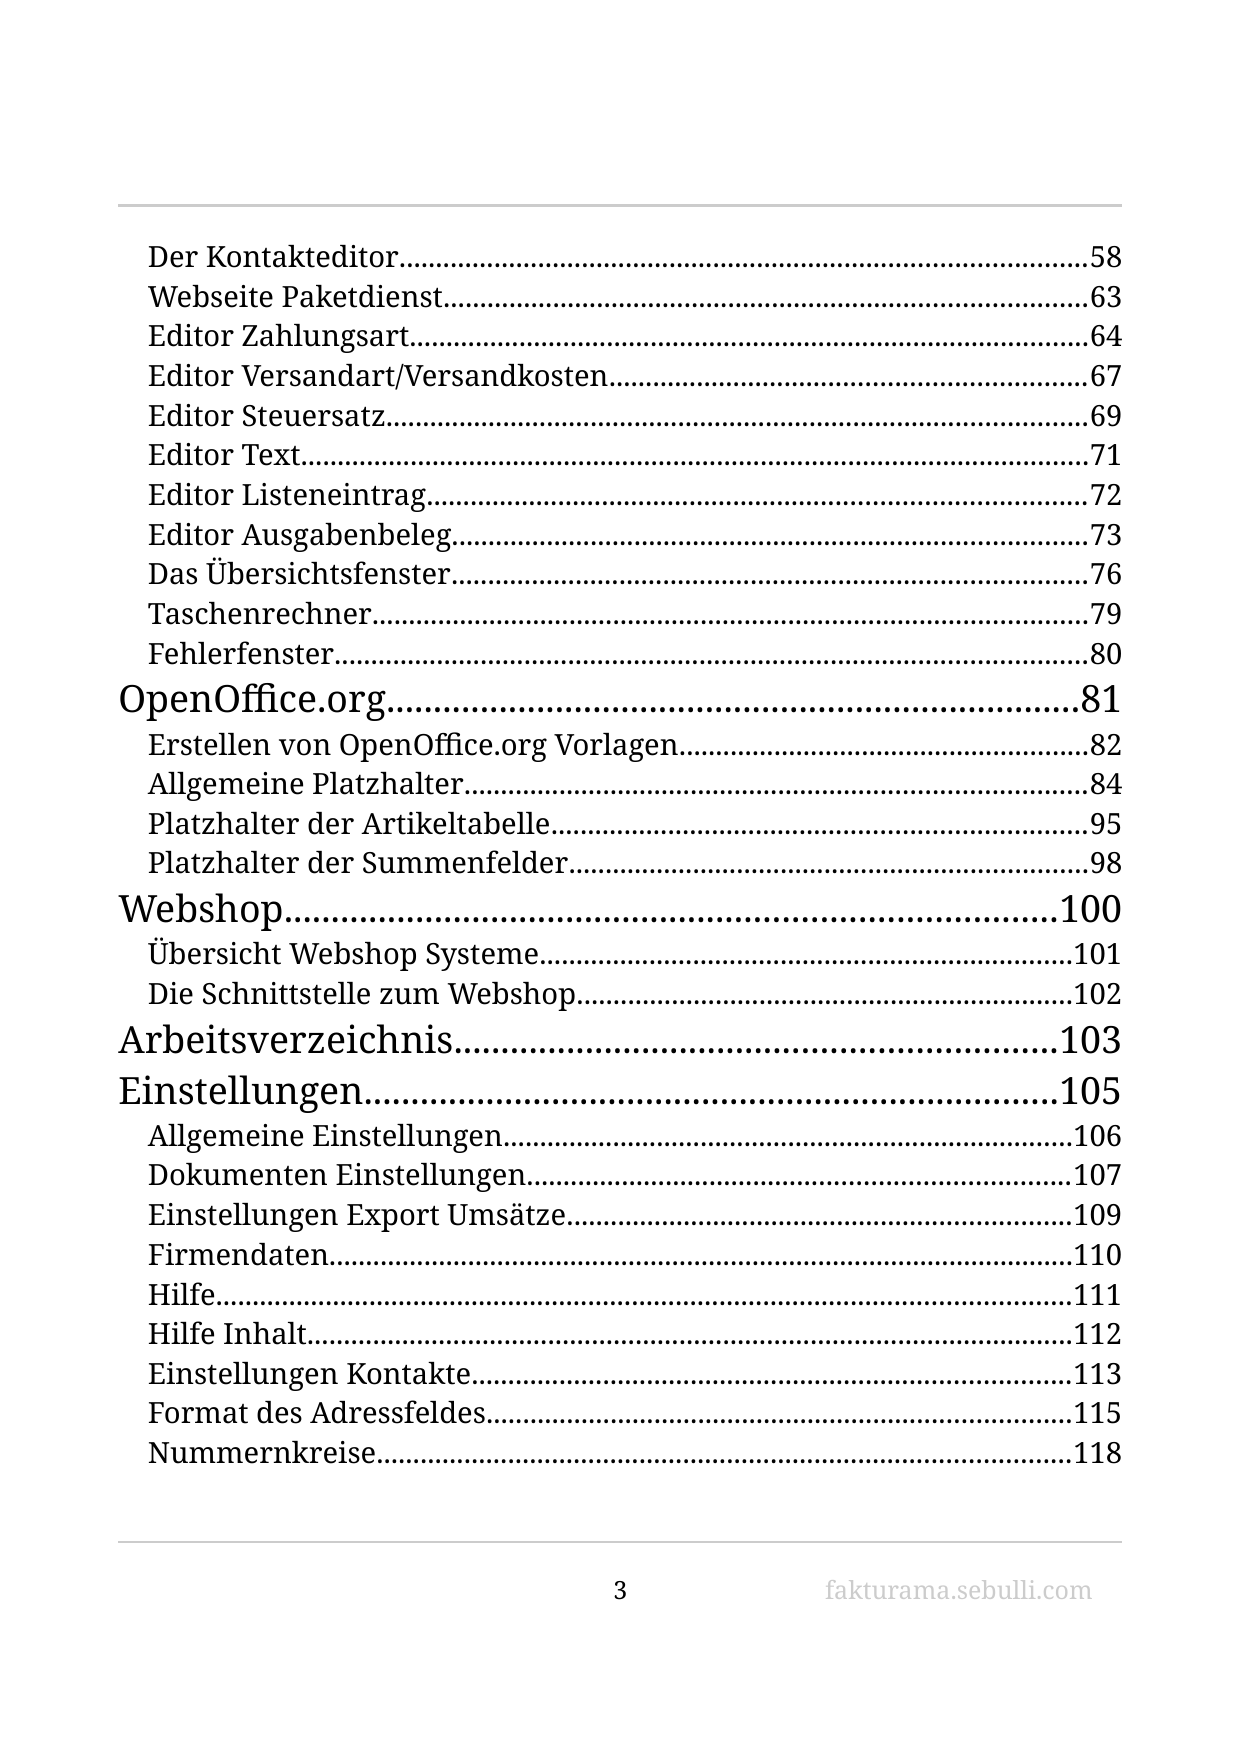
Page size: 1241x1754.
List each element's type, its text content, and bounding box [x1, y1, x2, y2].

text Einstellungen Export Umsätze 109 [148, 1194, 1122, 1234]
text Fehlerfenster 80 [148, 633, 1122, 673]
text Übersicht Webshop Systeme 101 [148, 933, 1122, 973]
text Editor Text 71 [148, 434, 1122, 474]
text Dokumenten Einstellungen 107 [148, 1155, 1122, 1194]
text Der Kontakteditor 58 [148, 236, 1122, 276]
text Die Schnittstelle zum Webshop 102 [148, 973, 1122, 1013]
text Allgemeine Einstellungen 106 [148, 1115, 1122, 1155]
text Editor Ausgabenbeleg 73 [148, 514, 1122, 554]
text Firmendaten 110 [148, 1234, 1122, 1274]
text Editor Versandart/Versandkosten 67 [148, 355, 1122, 395]
text Platzhalter der Summenfelder 98 [148, 843, 1122, 882]
text Taschenrechner 79 [148, 593, 1122, 633]
text Format des Adressfeldes 115 [148, 1393, 1122, 1432]
text Hilfe 111 [148, 1274, 1122, 1313]
text Erstellen von OpenOffice.org Vorlagen 82 [148, 724, 1122, 763]
text Platzhalter der Artikeltabelle 95 [148, 803, 1122, 843]
text Allgemeine Platzhalter 84 [148, 763, 1122, 803]
text Webseite Paketdienst 63 [148, 276, 1122, 316]
text Editor Zahlungsart 64 [148, 316, 1122, 355]
text Editor Steuersatz 69 [148, 395, 1122, 434]
text OpenOffice.org 81 [118, 673, 1122, 724]
text Arbeitsverzeichnis 103 [118, 1013, 1122, 1064]
text Das Übersichtsfenster 76 [148, 554, 1122, 593]
text Editor Listeneintrag 72 [148, 474, 1122, 514]
text Hilfe Inhalt 112 [148, 1313, 1122, 1353]
text Webshop 100 [118, 882, 1122, 933]
text Einstellungen Kontakte 113 [148, 1353, 1122, 1393]
text Nummernkreise 118 [148, 1432, 1122, 1472]
text Einstellungen 105 [118, 1064, 1122, 1115]
